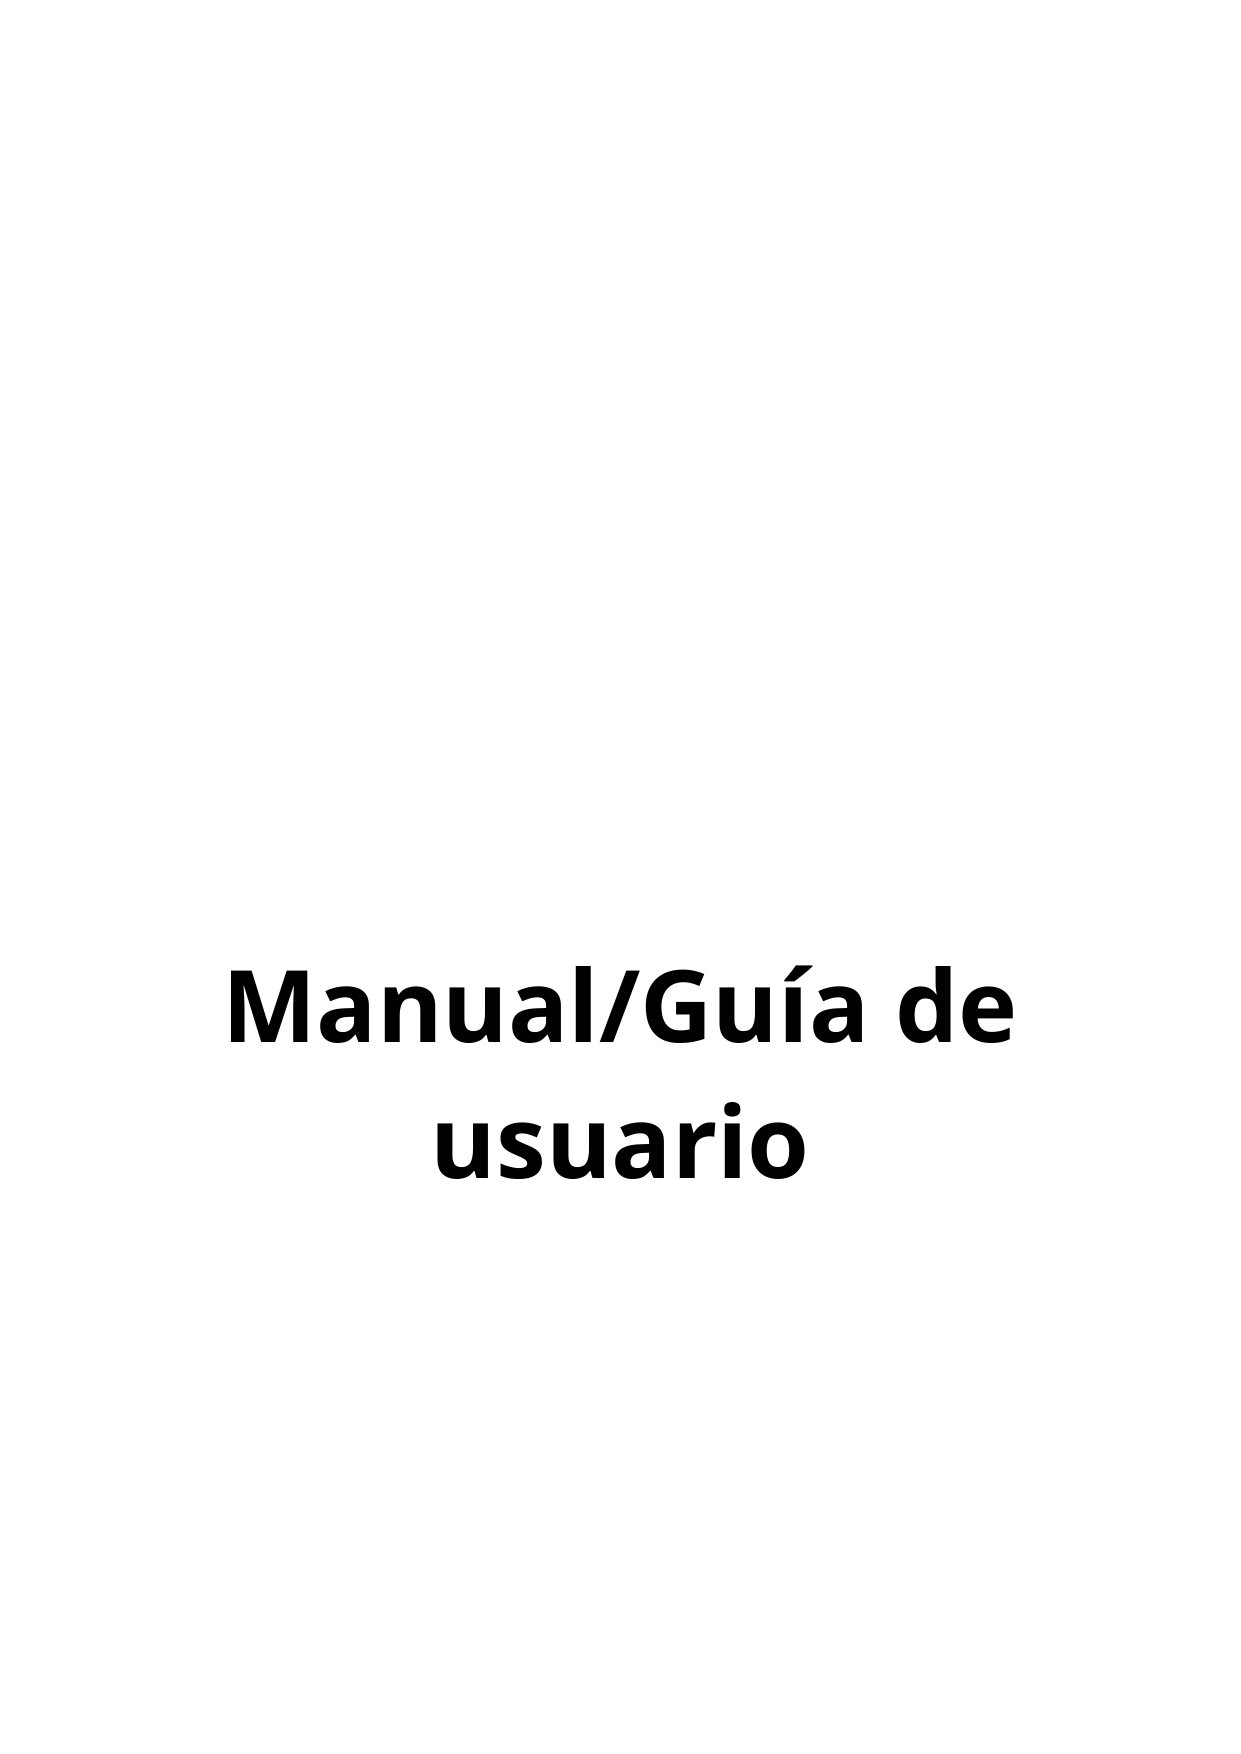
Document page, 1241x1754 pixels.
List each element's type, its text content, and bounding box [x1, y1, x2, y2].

text Manual/Guía de usuario [118, 936, 1122, 1208]
